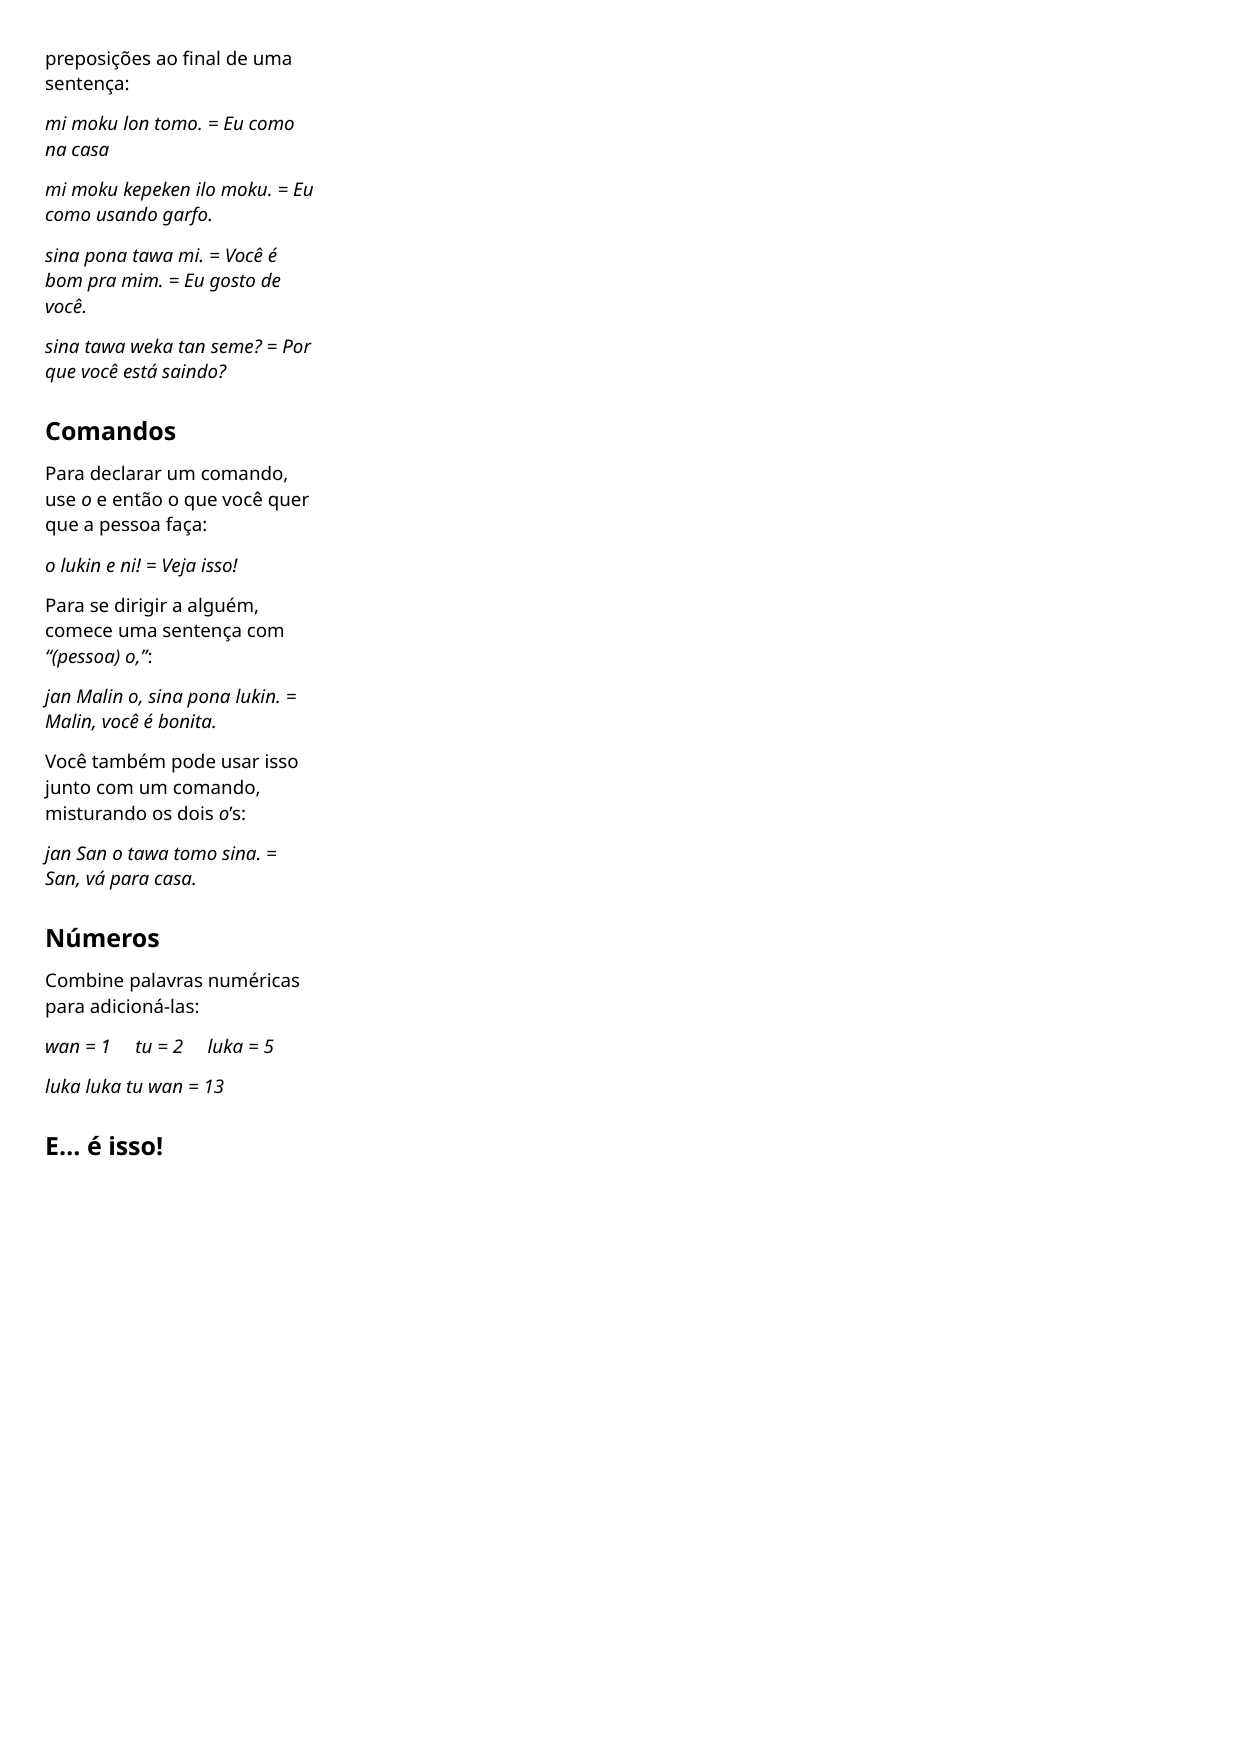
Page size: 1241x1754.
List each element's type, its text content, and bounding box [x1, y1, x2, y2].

text luka luka tu wan = 13 [45, 1073, 318, 1099]
text mi moku kepeken ilo moku. = Eu como usando garfo. [45, 176, 318, 227]
subtitle Comandos [45, 414, 318, 448]
subtitle Números [45, 921, 318, 955]
subtitle E… é isso! [45, 1129, 318, 1163]
text Para declarar um comando, use o e então o que você quer que a pessoa faça: [45, 461, 318, 537]
text sina tawa weka tan seme? = Por que você está saindo? [45, 333, 318, 384]
text o lukin e ni! = Veja isso! [45, 552, 318, 577]
text jan San o tawa tomo sina. = San, vá para casa. [45, 840, 318, 891]
text wan = 1 tu = 2 luka = 5 [45, 1033, 318, 1059]
text Você também pode usar isso junto com um comando, misturando os dois o’s: [45, 749, 318, 825]
text mi moku lon tomo. = Eu como na casa [45, 111, 318, 162]
text sina pona tawa mi. = Você é bom pra mim. = Eu gosto de você. [45, 242, 318, 318]
text jan Malin o, sina pona lukin. = Malin, você é bonita. [45, 683, 318, 734]
text Combine palavras numéricas para adicioná-las: [45, 968, 318, 1019]
text preposições ao final de uma sentença: [45, 45, 318, 96]
text Para se dirigir a alguém, comece uma sentença com “(pessoa) o,”: [45, 592, 318, 668]
